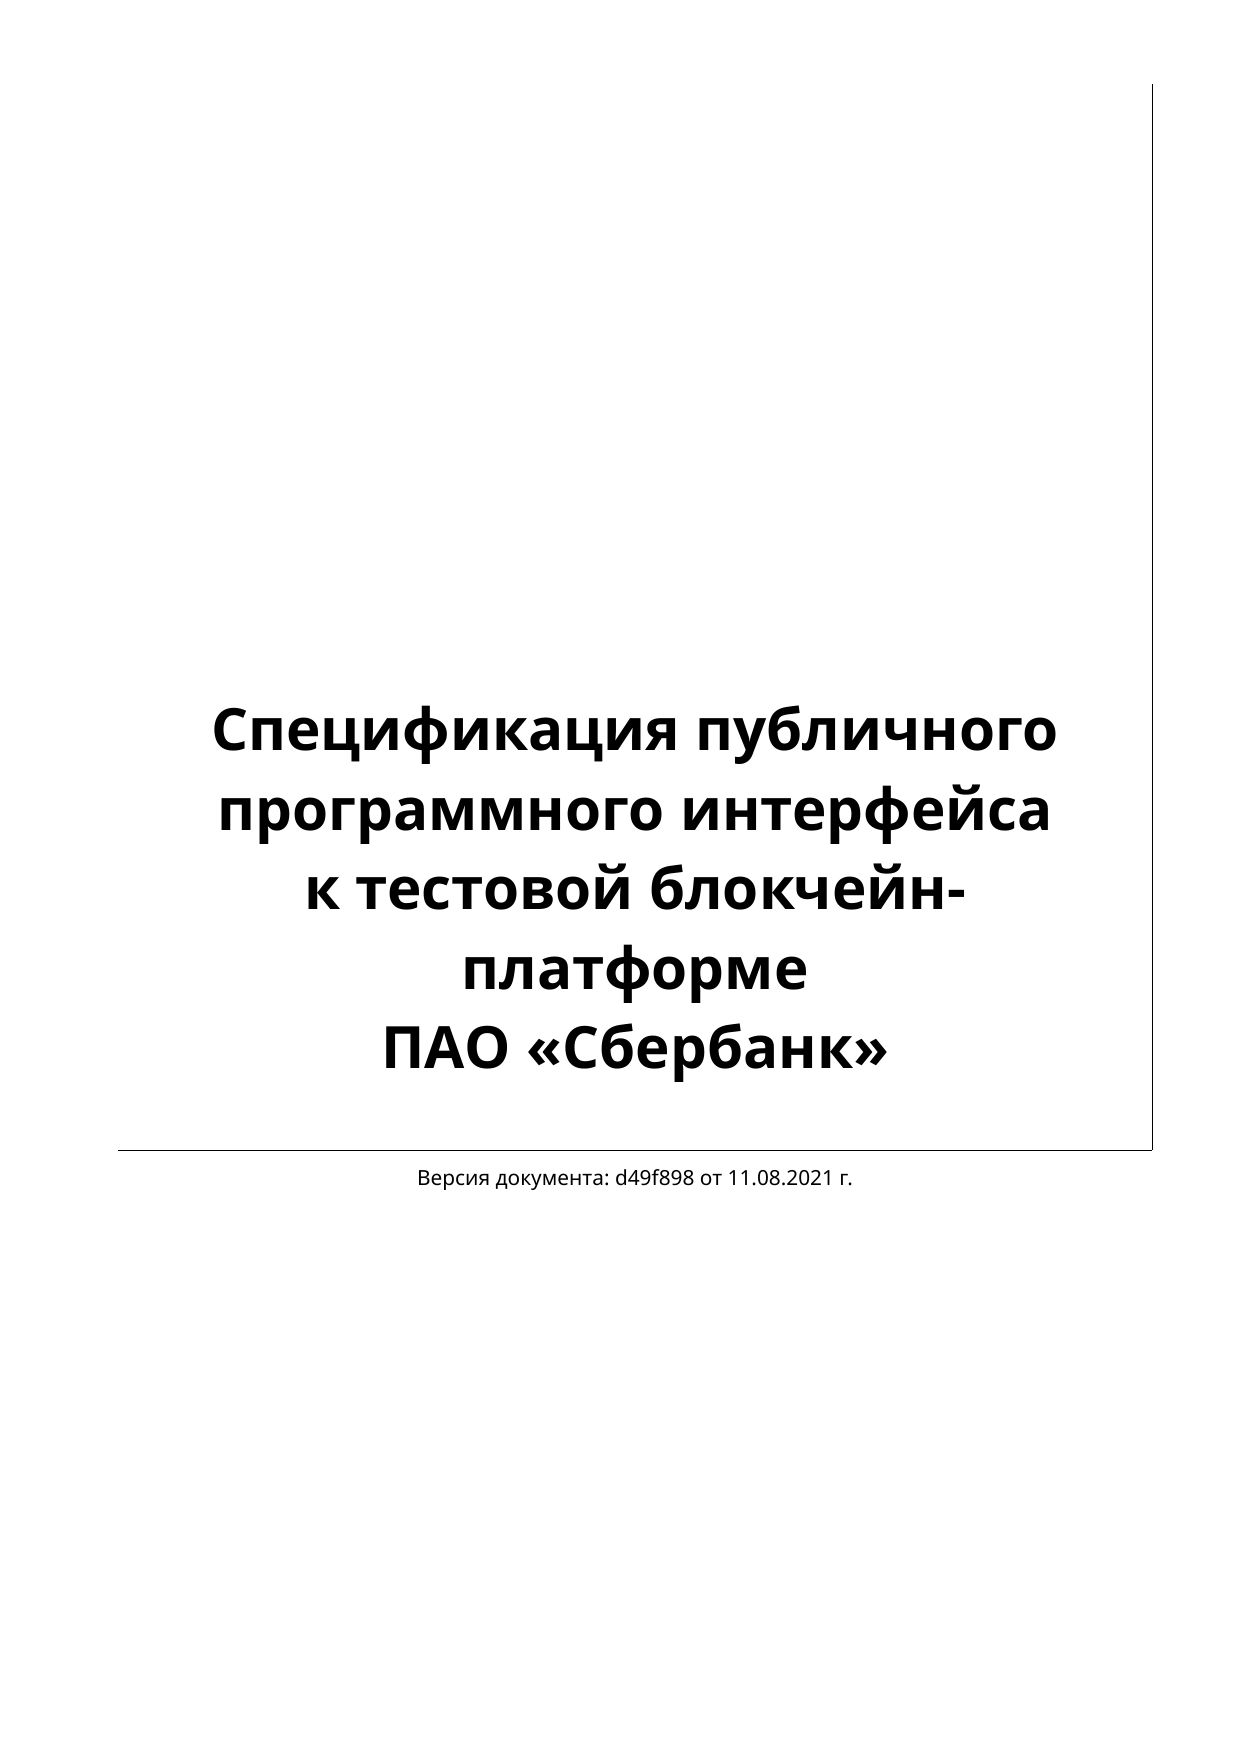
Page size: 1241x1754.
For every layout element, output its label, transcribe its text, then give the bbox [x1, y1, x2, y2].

text Версия документа: d49f898 от 11.08.2021 г. [118, 1163, 1152, 1191]
text Спецификация публичного программного интерфейса к тестовой блокчейн-платформе ПАО «Сбербанк» [118, 624, 1152, 1150]
